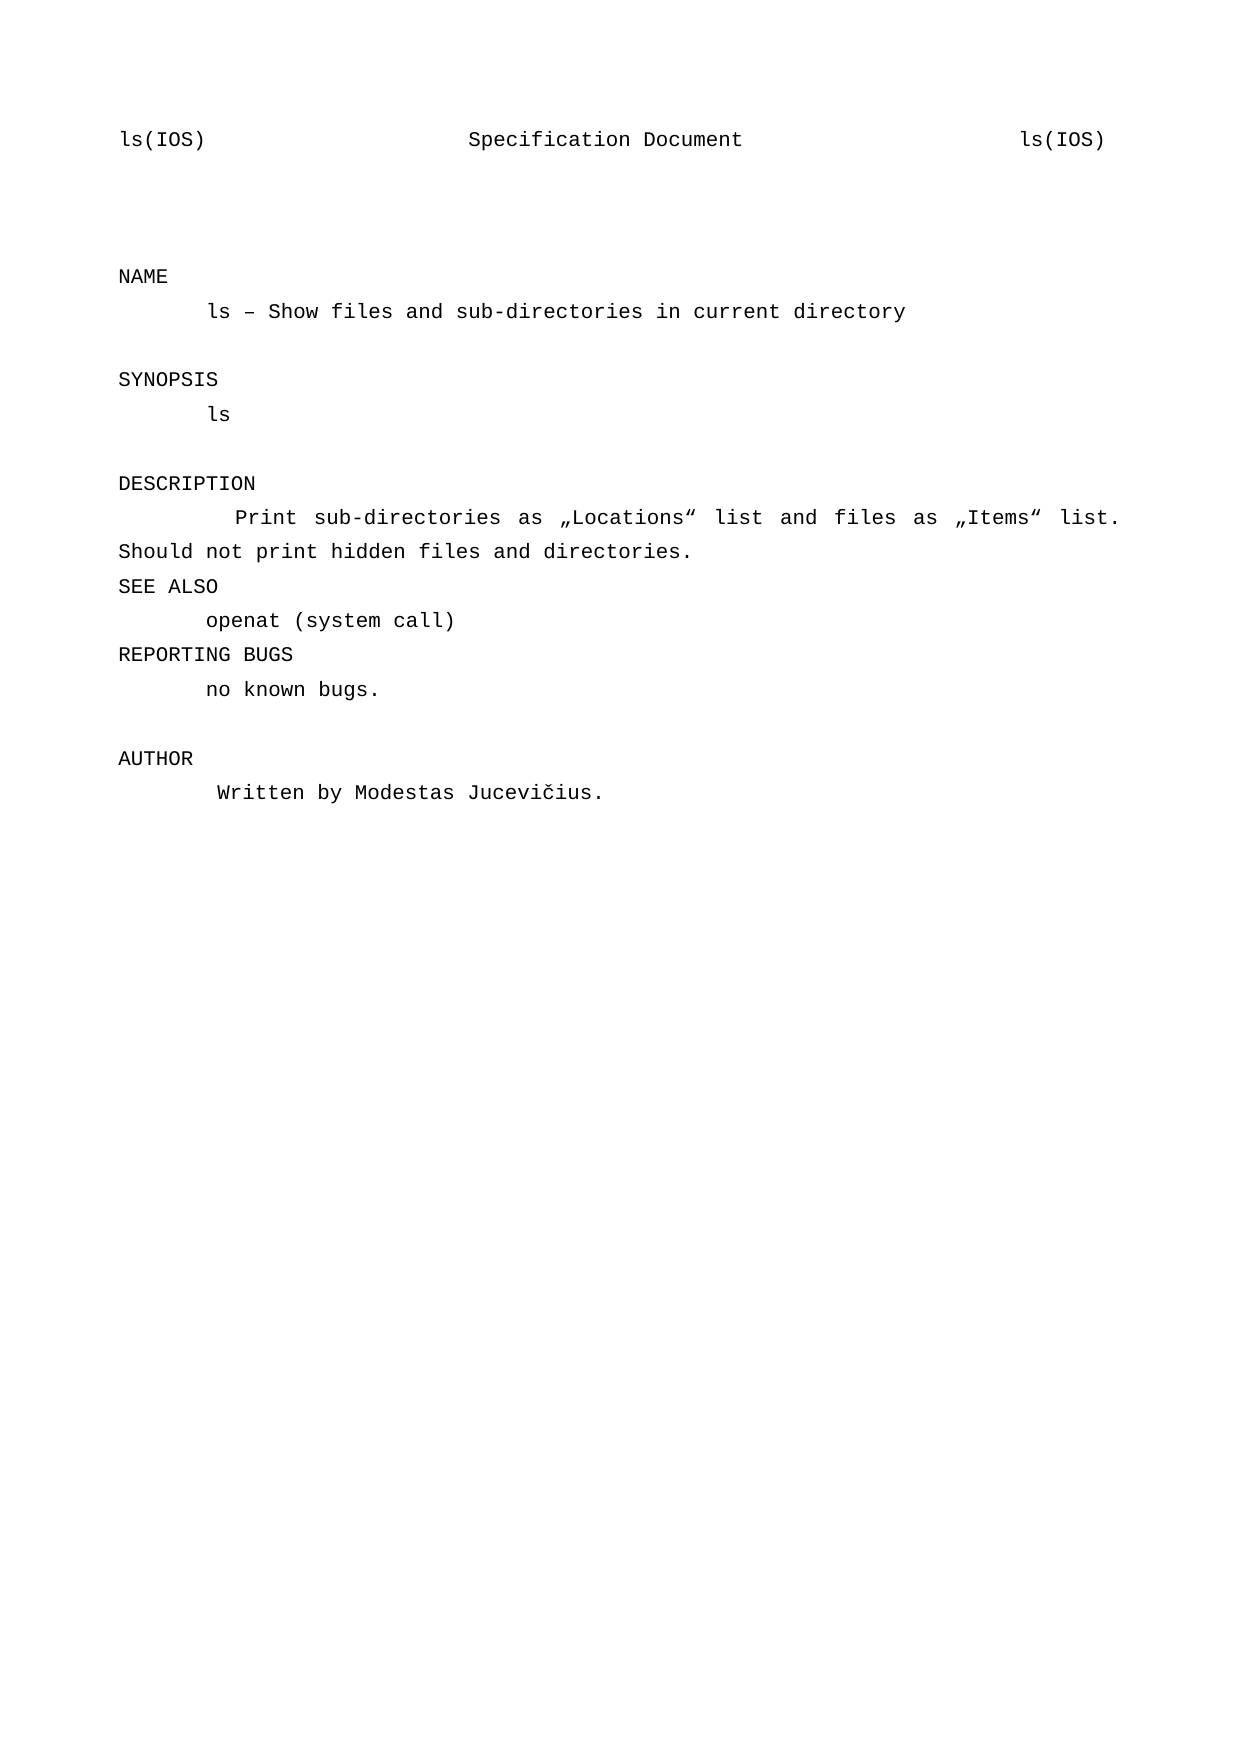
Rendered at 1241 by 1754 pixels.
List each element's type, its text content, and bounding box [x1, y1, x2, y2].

text Written by Modestas Jucevičius. [118, 771, 1122, 806]
text REPORTING BUGS [118, 634, 1122, 668]
text openat (system call) [118, 599, 1122, 634]
text AUTHOR [118, 737, 1122, 771]
text Print sub-directories as „Locations“ list and files as „Items“ list. Should not print hidden files and directories. [118, 496, 1122, 565]
text ls – Show files and sub-directories in current directory [118, 290, 1122, 324]
text DESCRIPTION [118, 462, 1122, 496]
text SYNOPSIS [118, 359, 1122, 393]
text ls(IOS) Specification Document ls(IOS) [118, 118, 1122, 152]
text SEE ALSO [118, 565, 1122, 599]
text no known bugs. [118, 668, 1122, 702]
text ls [118, 393, 1122, 427]
text NAME [118, 256, 1122, 290]
